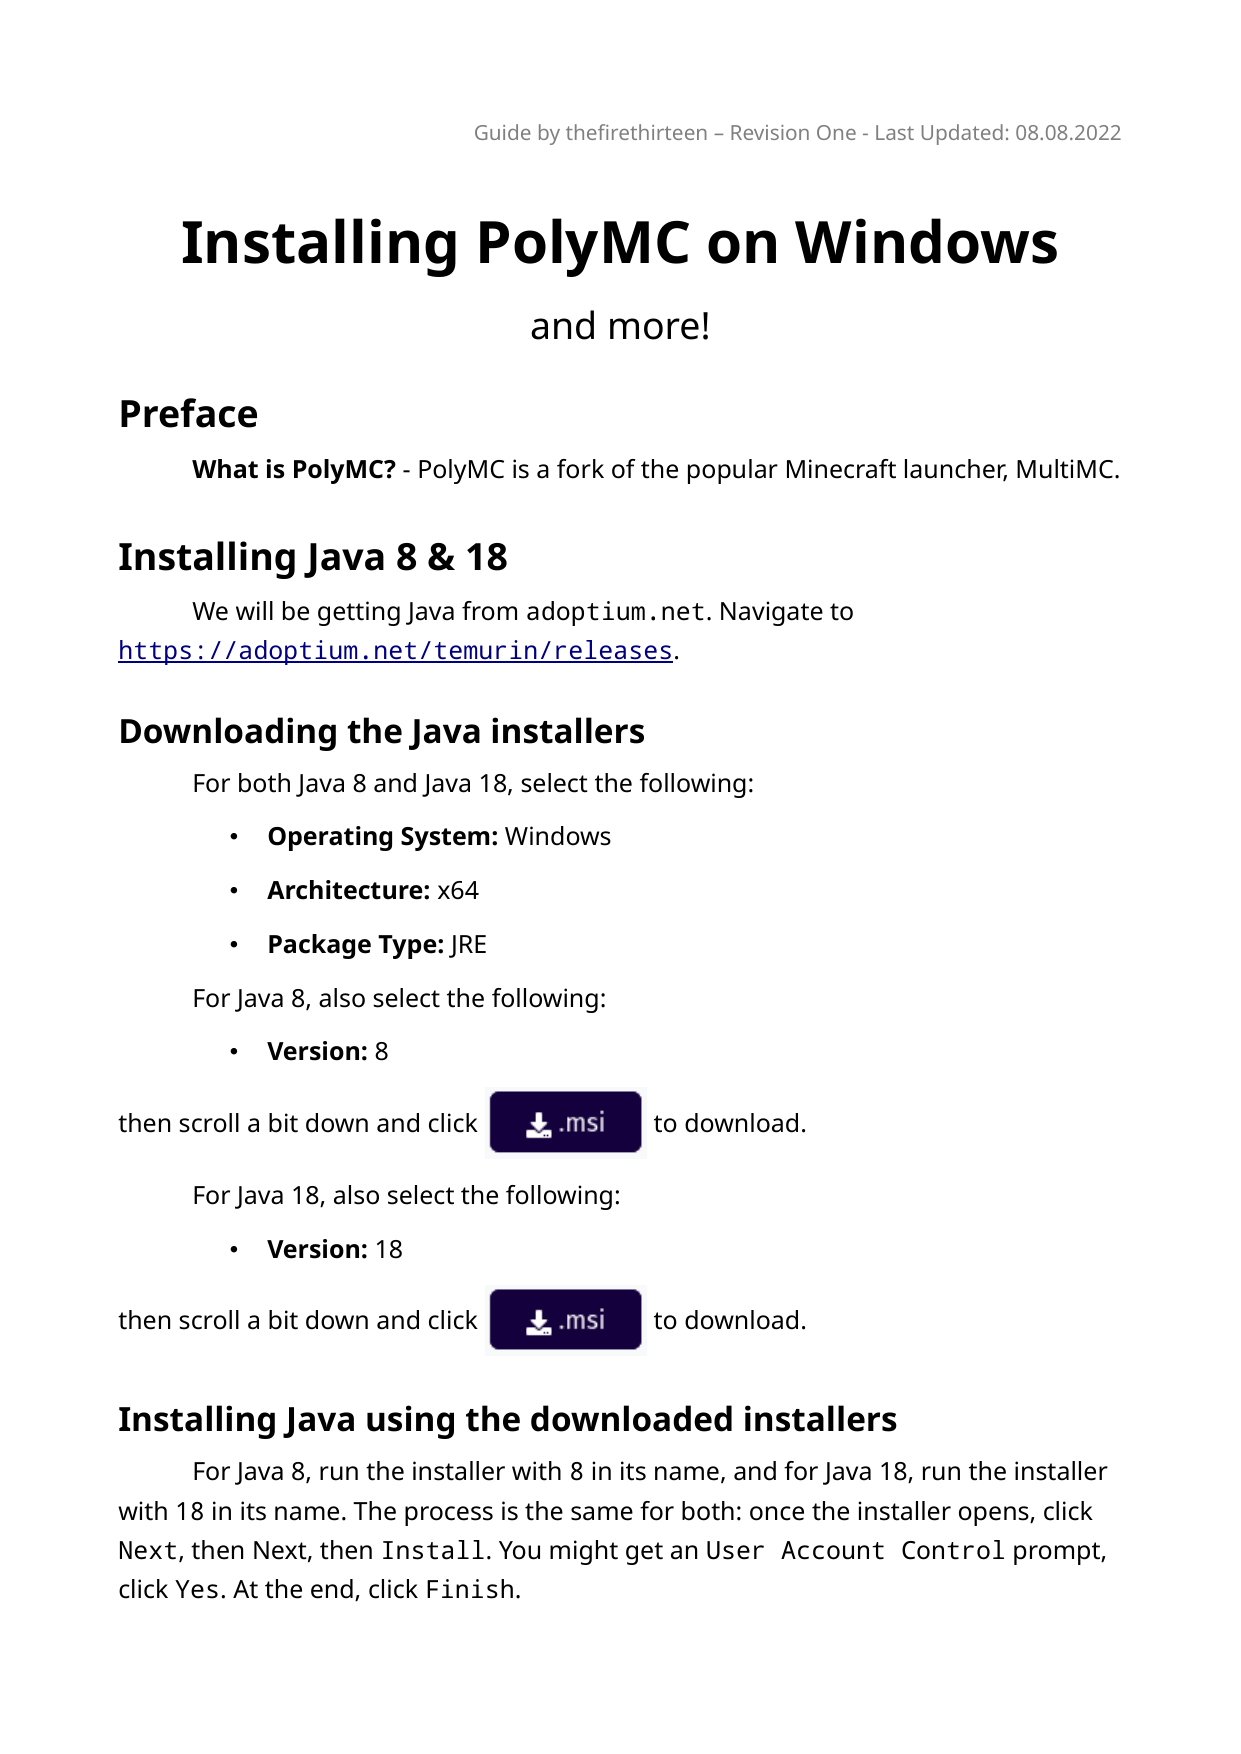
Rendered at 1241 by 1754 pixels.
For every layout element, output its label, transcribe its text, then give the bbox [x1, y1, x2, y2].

list Version: 18 [229, 1232, 1122, 1266]
list Architecture: x64 [229, 873, 1122, 907]
subtitle Installing Java 8 & 18 [118, 530, 1122, 581]
subtitle and more! [118, 299, 1122, 350]
subtitle Downloading the Java installers [118, 707, 1122, 753]
picture [484, 1087, 648, 1159]
text to download. [648, 1285, 1122, 1356]
title Installing PolyMC on Windows [118, 201, 1122, 281]
list Package Type: JRE [229, 927, 1122, 961]
list Version: 8 [229, 1034, 1122, 1068]
text For Java 8, run the installer with 8 in its name, and for Java 18, run the installer with 18 in its name. The process is the same for both: once the installer opens, click Next, then Next, then Install. You might get an User Account Control prompt, click Yes. At the end, click Finish. [118, 1454, 1122, 1606]
text We will be getting Java from adoptium.net. Navigate to https://adoptium.net/temurin/releases. [118, 594, 1122, 667]
text What is PolyMC? - PolyMC is a fork of the popular Minecraft launcher, MultiMC. [118, 451, 1122, 485]
text then scroll a bit down and click [118, 1285, 484, 1356]
text For Java 18, also select the following: [118, 1178, 1122, 1212]
text For both Java 8 and Java 18, select the following: [118, 765, 1122, 799]
subtitle Preface [118, 388, 1122, 439]
picture [484, 1285, 648, 1356]
text to download. [648, 1088, 1122, 1158]
list Operating System: Windows [229, 819, 1122, 853]
subtitle Installing Java using the downloaded installers [118, 1396, 1122, 1442]
text then scroll a bit down and click [118, 1088, 484, 1158]
text For Java 8, also select the following: [118, 980, 1122, 1014]
